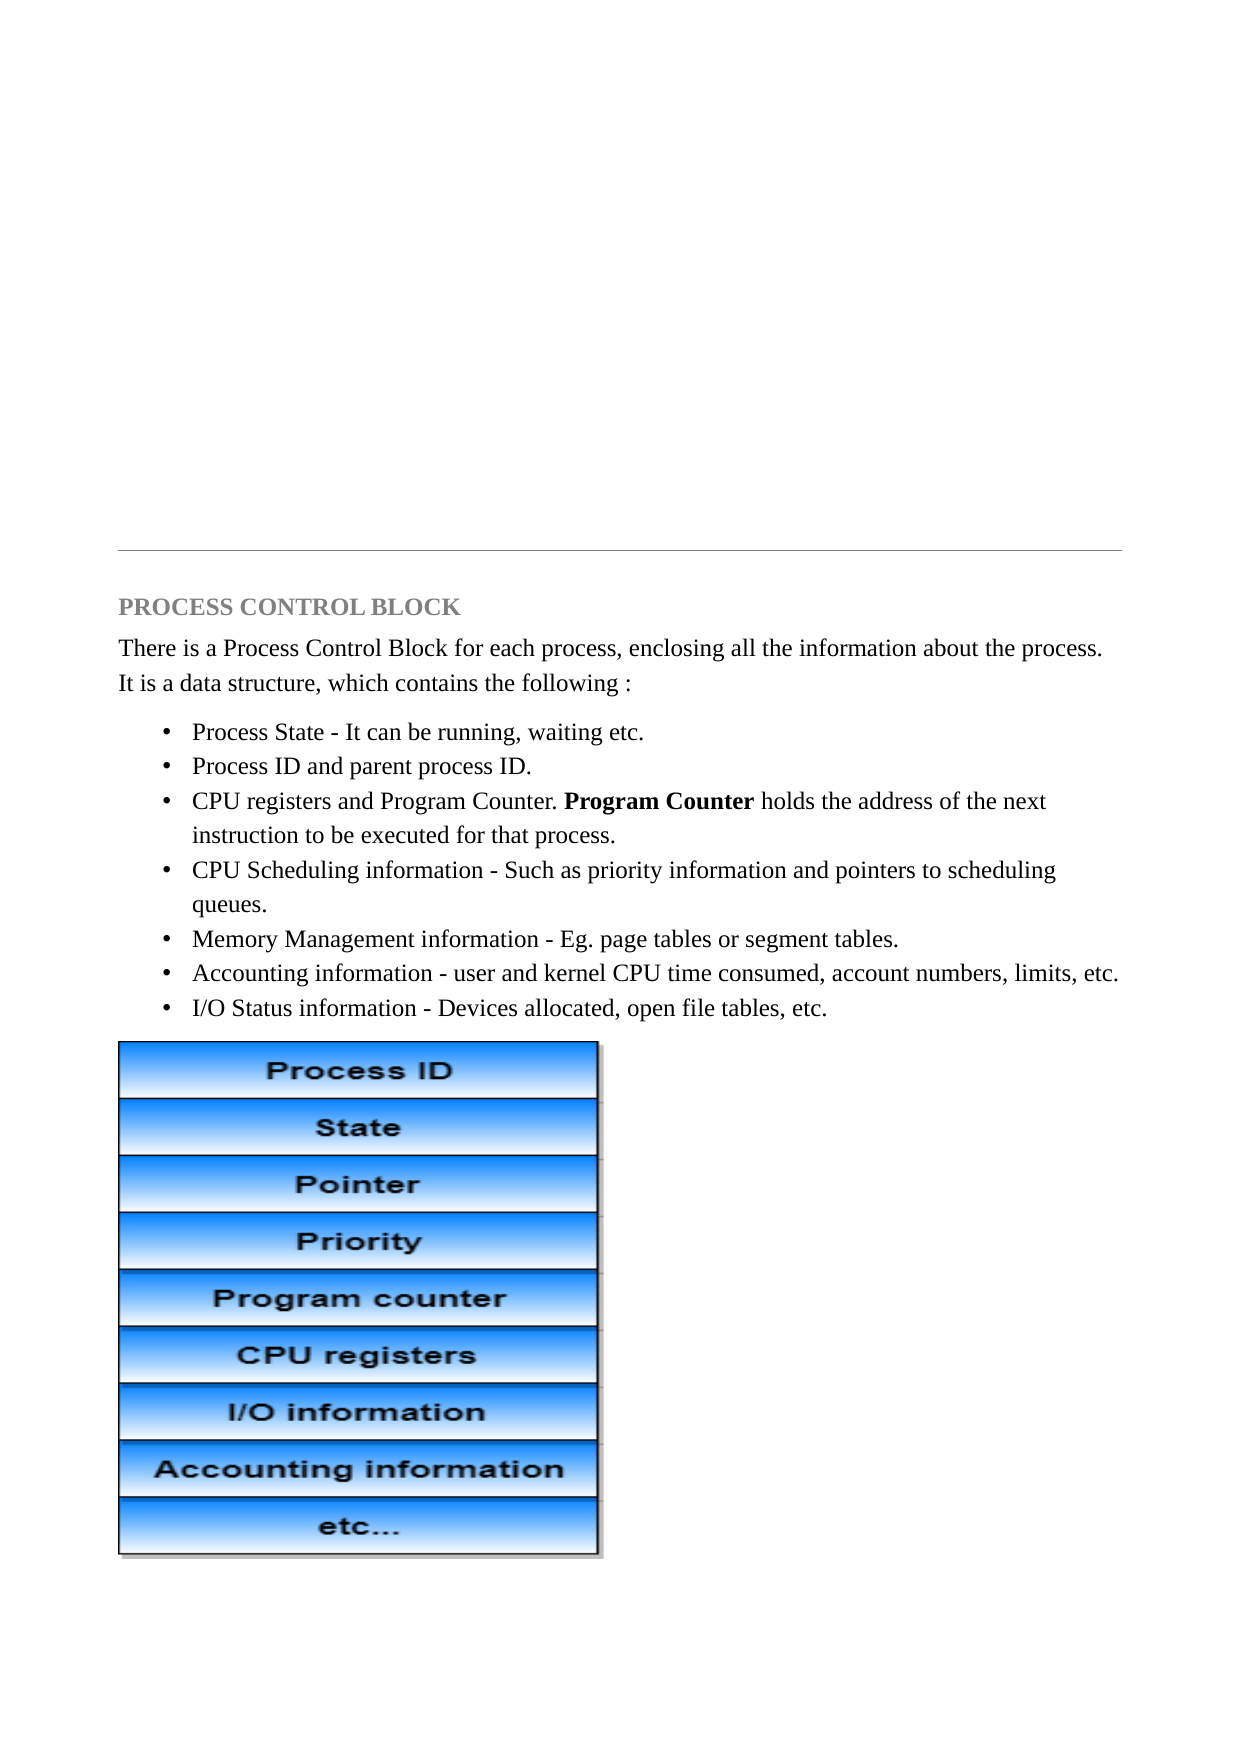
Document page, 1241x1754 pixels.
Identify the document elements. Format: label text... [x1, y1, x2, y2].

list Process ID and parent process ID. [162, 751, 1122, 780]
list CPU registers and Program Counter. Program Counter holds the address of the next instruction to be executed for that process. [162, 786, 1122, 849]
subtitle PROCESS CONTROL BLOCK [118, 592, 1122, 621]
list Memory Management information - Eg. page tables or segment tables. [162, 924, 1122, 952]
list Process State - It can be running, waiting etc. [162, 717, 1122, 746]
text There is a Process Control Block for each process, enclosing all the information about the process. It is a data structure, which contains the following : [118, 633, 1122, 696]
list Accounting information - user and kernel CPU time consumed, account numbers, limits, etc. [162, 958, 1122, 987]
list CPU Scheduling information - Such as priority information and pointers to scheduling queues. [162, 855, 1122, 918]
picture [118, 1041, 604, 1559]
list I/O Status information - Devices allocated, open file tables, etc. [162, 993, 1122, 1021]
